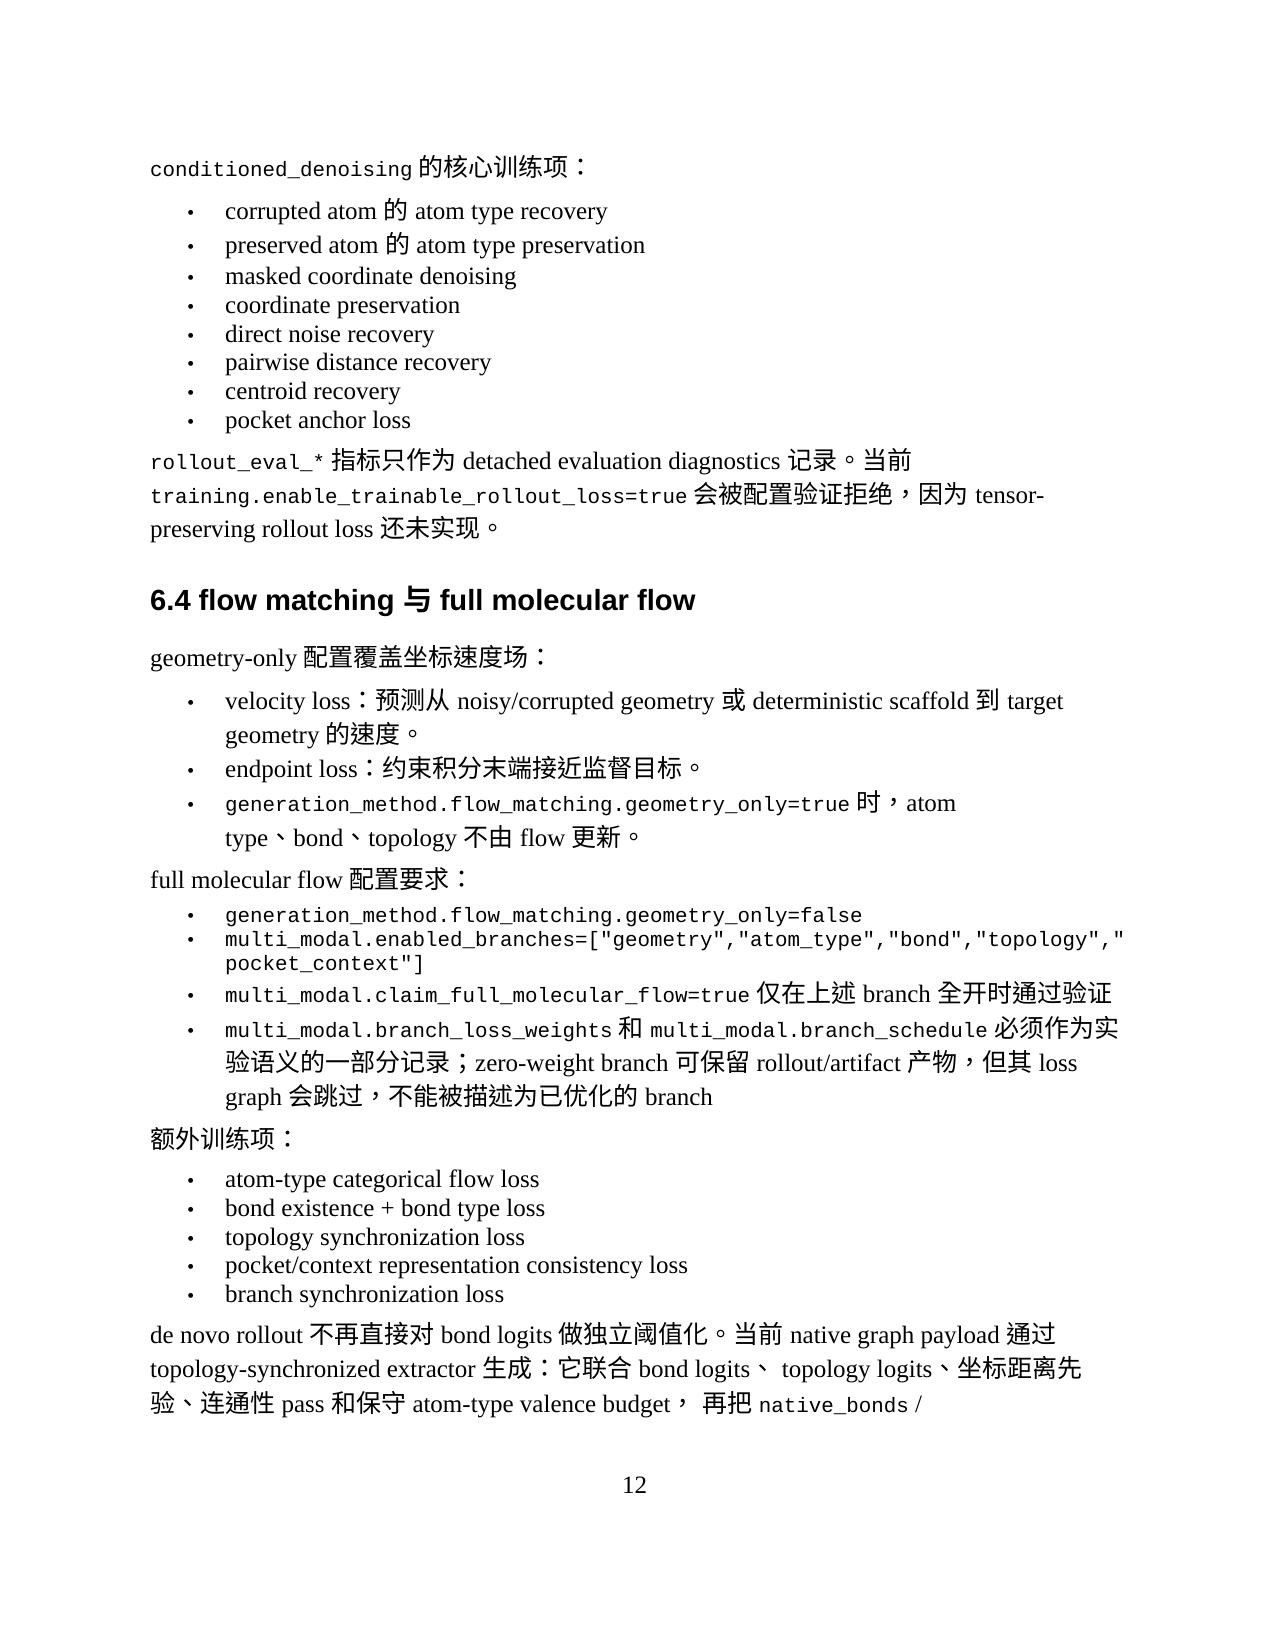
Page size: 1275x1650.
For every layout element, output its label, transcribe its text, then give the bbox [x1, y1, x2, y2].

list topology synchronization loss [187, 1222, 1125, 1251]
list pocket anchor loss [187, 405, 1125, 434]
list multi_modal.branch_loss_weights 和 multi_modal.branch_schedule 必须作为实验语义的一部分记录；zero-weight branch 可保留 rollout/artifact 产物，但其 loss graph 会跳过，不能被描述为已优化的 branch [187, 1010, 1125, 1112]
list atom-type categorical flow loss [187, 1164, 1125, 1193]
text full molecular flow 配置要求： [150, 862, 1125, 896]
list pairwise distance recovery [187, 347, 1125, 376]
list branch synchronization loss [187, 1279, 1125, 1308]
text 额外训练项： [150, 1121, 1125, 1155]
list bond existence + bond type loss [187, 1193, 1125, 1222]
list multi_modal.enabled_branches=["geometry","atom_type","bond","topology","pocket_context"] [187, 929, 1125, 976]
list endpoint loss：约束积分末端接近监督目标。 [187, 751, 1125, 785]
list preserved atom 的 atom type preservation [187, 227, 1125, 261]
list centroid recovery [187, 376, 1125, 405]
list direct noise recovery [187, 319, 1125, 347]
subtitle 6.4 flow matching 与 full molecular flow [150, 579, 1125, 618]
text conditioned_denoising 的核心训练项： [150, 150, 1125, 184]
list coordinate preservation [187, 290, 1125, 319]
list corrupted atom 的 atom type recovery [187, 193, 1125, 227]
list velocity loss：预测从 noisy/corrupted geometry 或 deterministic scaffold 到 target geometry 的速度。 [187, 683, 1125, 751]
text geometry-only 配置覆盖坐标速度场： [150, 640, 1125, 674]
list generation_method.flow_matching.geometry_only=true 时，atom type、bond、topology 不由 flow 更新。 [187, 785, 1125, 853]
list pocket/context representation consistency loss [187, 1251, 1125, 1279]
text de novo rollout 不再直接对 bond logits 做独立阈值化。当前 native graph payload 通过 topology-synchronized extractor 生成：它联合 bond logits、 topology logits、坐标距离先验、连通性 pass 和保守 atom-type valence budget， 再把 native_bonds / [150, 1317, 1125, 1419]
list generation_method.flow_matching.geometry_only=false [187, 905, 1125, 929]
list multi_modal.claim_full_molecular_flow=true 仅在上述 branch 全开时通过验证 [187, 976, 1125, 1010]
text rollout_eval_* 指标只作为 detached evaluation diagnostics 记录。当前 training.enable_trainable_rollout_loss=true 会被配置验证拒绝，因为 tensor-preserving rollout loss 还未实现。 [150, 443, 1125, 545]
list masked coordinate denoising [187, 261, 1125, 290]
